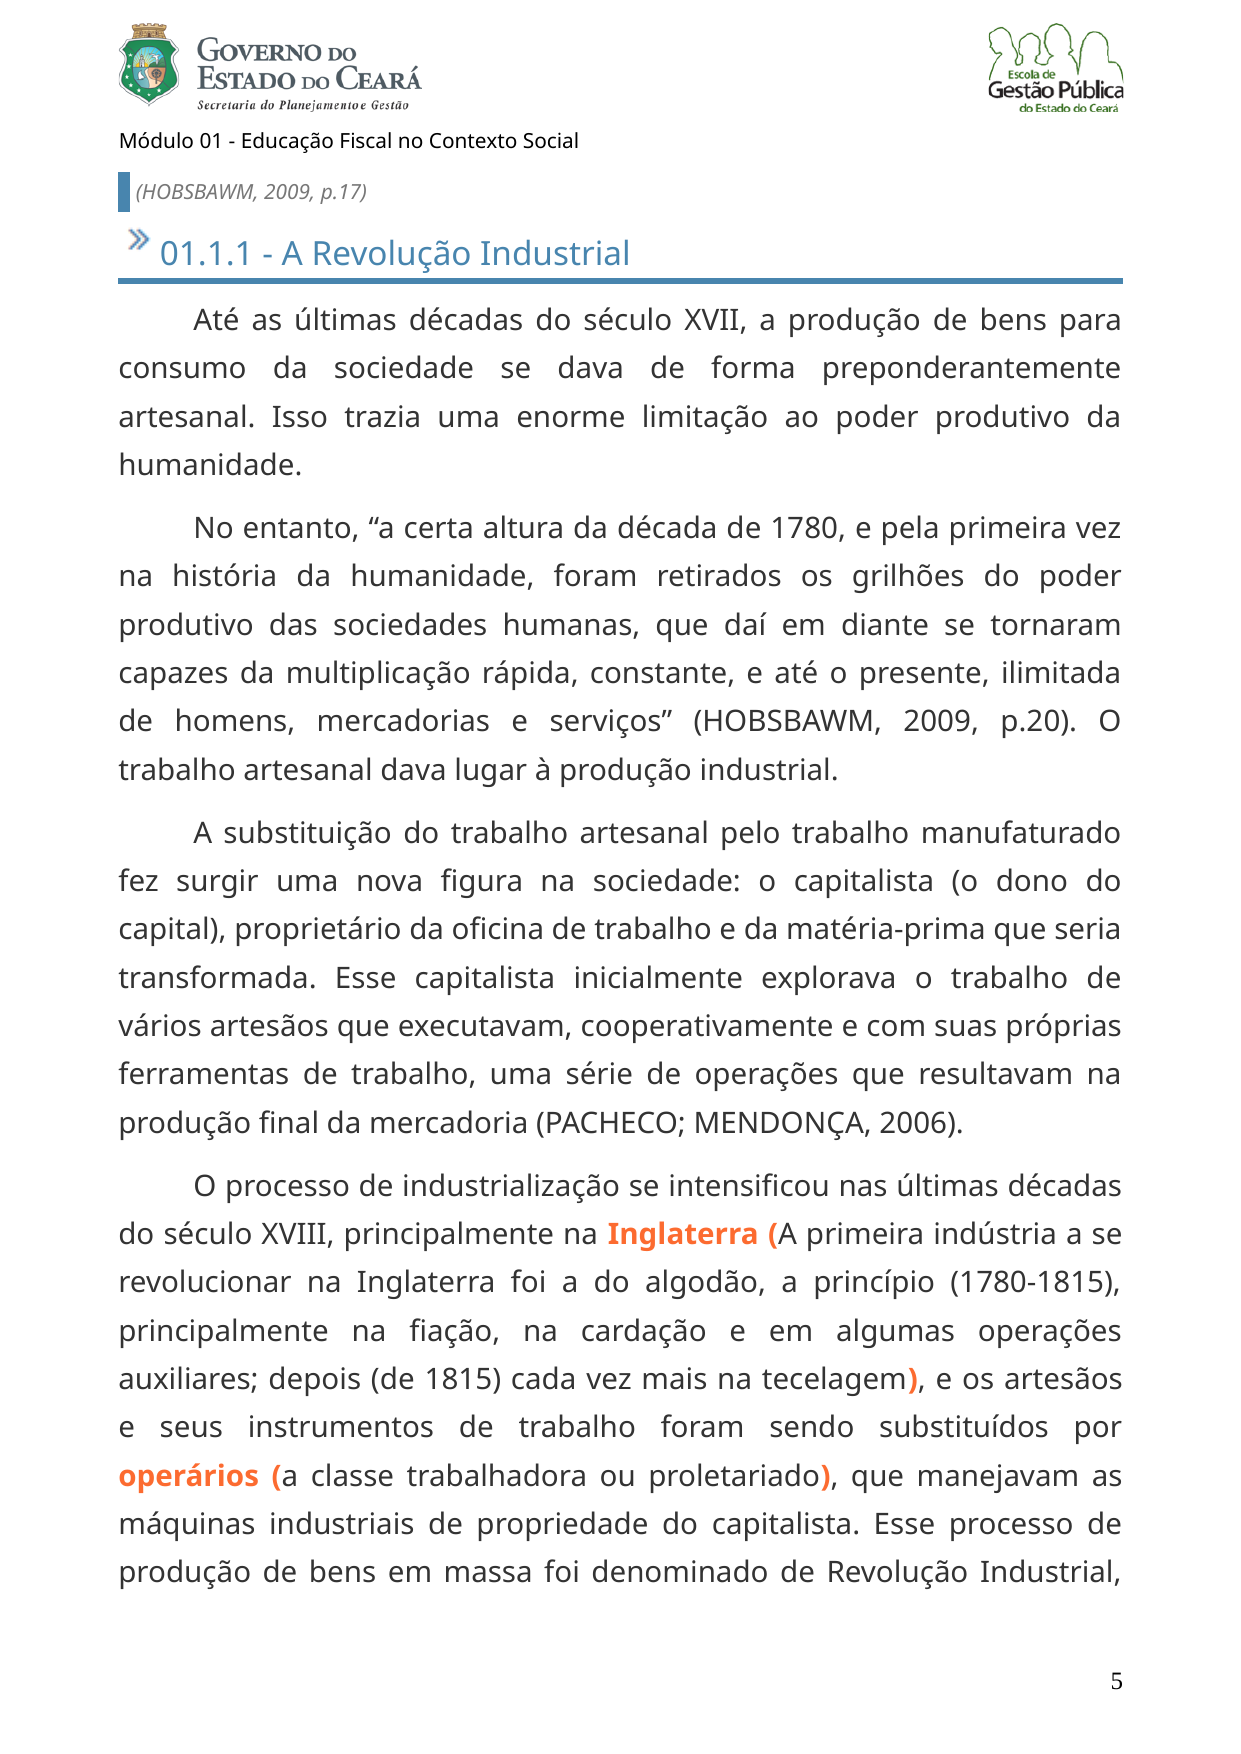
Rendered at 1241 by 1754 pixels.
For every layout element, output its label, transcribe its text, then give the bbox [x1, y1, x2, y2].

text Até as últimas décadas do século XVII, a produção de bens para consumo da sociedade se dava de forma preponderantemente artesanal. Isso trazia uma enorme limitação ao poder produtivo da humanidade. [118, 299, 1123, 484]
table_header [118, 172, 130, 212]
picture [118, 23, 1124, 112]
subtitle 01.1.1 - A Revolução Industrial [118, 226, 1123, 278]
picture [119, 222, 157, 258]
table_header (HOBSBAWM, 2009, p.17) [130, 172, 1123, 212]
text O processo de industrialização se intensificou nas últimas décadas do século XVIII, principalmente na Inglaterra (A primeira indústria a se revolucionar na Inglaterra foi a do algodão, a princípio (1780-1815), principalmente na fiação, na cardação e em algumas operações auxiliares; depois (de 1815) cada vez mais na tecelagem), e os artesãos e seus instrumentos de trabalho foram sendo substituídos por operários (a classe trabalhadora ou proletariado), que manejavam as máquinas industriais de propriedade do capitalista. Esse processo de produção de bens em massa foi denominado de Revolução Industrial, [118, 1164, 1123, 1591]
text A substituição do trabalho artesanal pelo trabalho manufaturado fez surgir uma nova figura na sociedade: o capitalista (o dono do capital), proprietário da oficina de trabalho e da matéria-prima que seria transformada. Esse capitalista inicialmente explorava o trabalho de vários artesãos que executavam, cooperativamente e com suas próprias ferramentas de trabalho, uma série de operações que resultavam na produção final da mercadoria (PACHECO; MENDONÇA, 2006). [118, 811, 1123, 1142]
text No entanto, “a certa altura da década de 1780, e pela primeira vez na história da humanidade, foram retirados os grilhões do poder produtivo das sociedades humanas, que daí em diante se tornaram capazes da multiplicação rápida, constante, e até o presente, ilimitada de homens, mercadorias e serviços” (HOBSBAWM, 2009, p.20). O trabalho artesanal dava lugar à produção industrial. [118, 507, 1123, 789]
